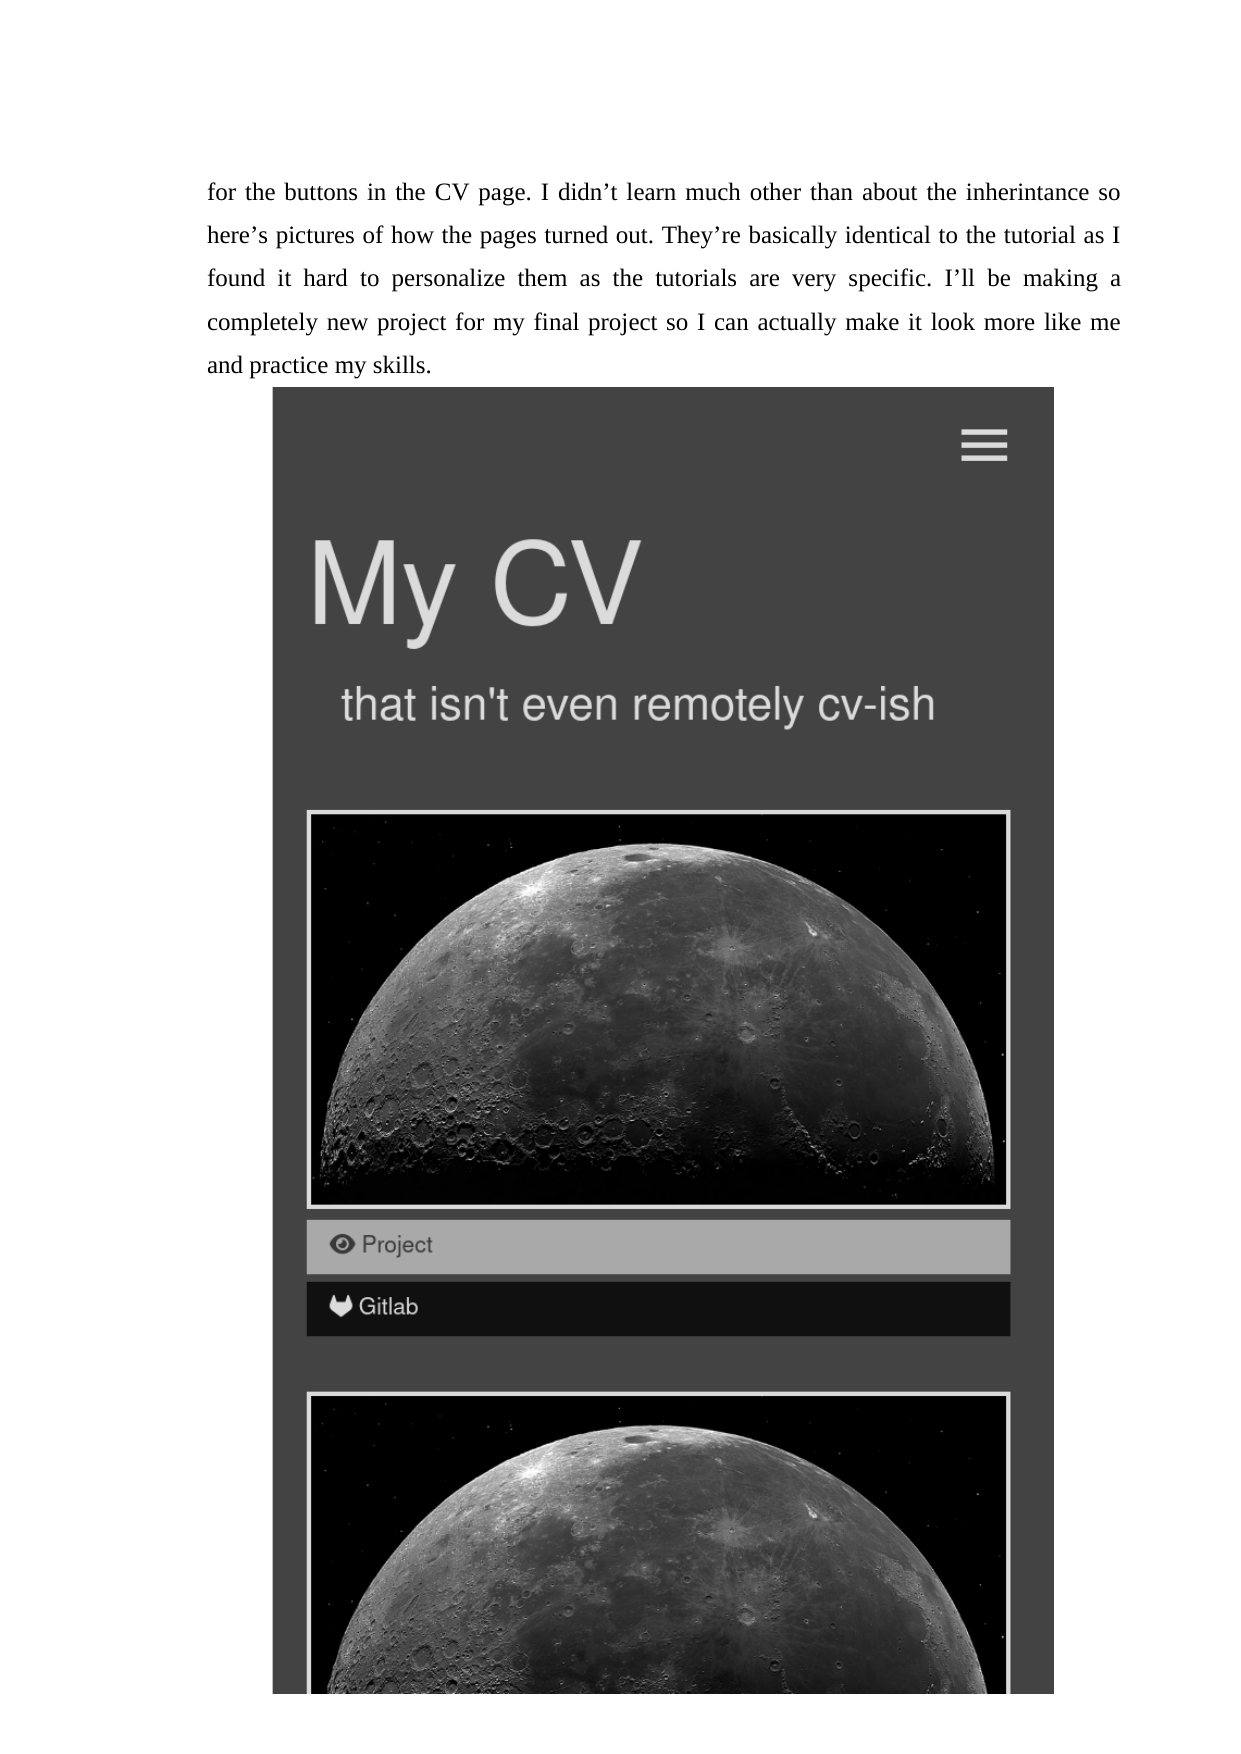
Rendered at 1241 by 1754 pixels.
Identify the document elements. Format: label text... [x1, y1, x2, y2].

text for the buttons in the CV page. I didn’t learn much other than about the inherintance so here’s pictures of how the pages turned out. They’re basically identical to the tutorial as I found it hard to personalize them as the tutorials are very specific. I’ll be making a completely new project for my final project so I can actually make it look more like me and practice my skills. [207, 177, 1122, 378]
picture [272, 387, 1054, 1694]
